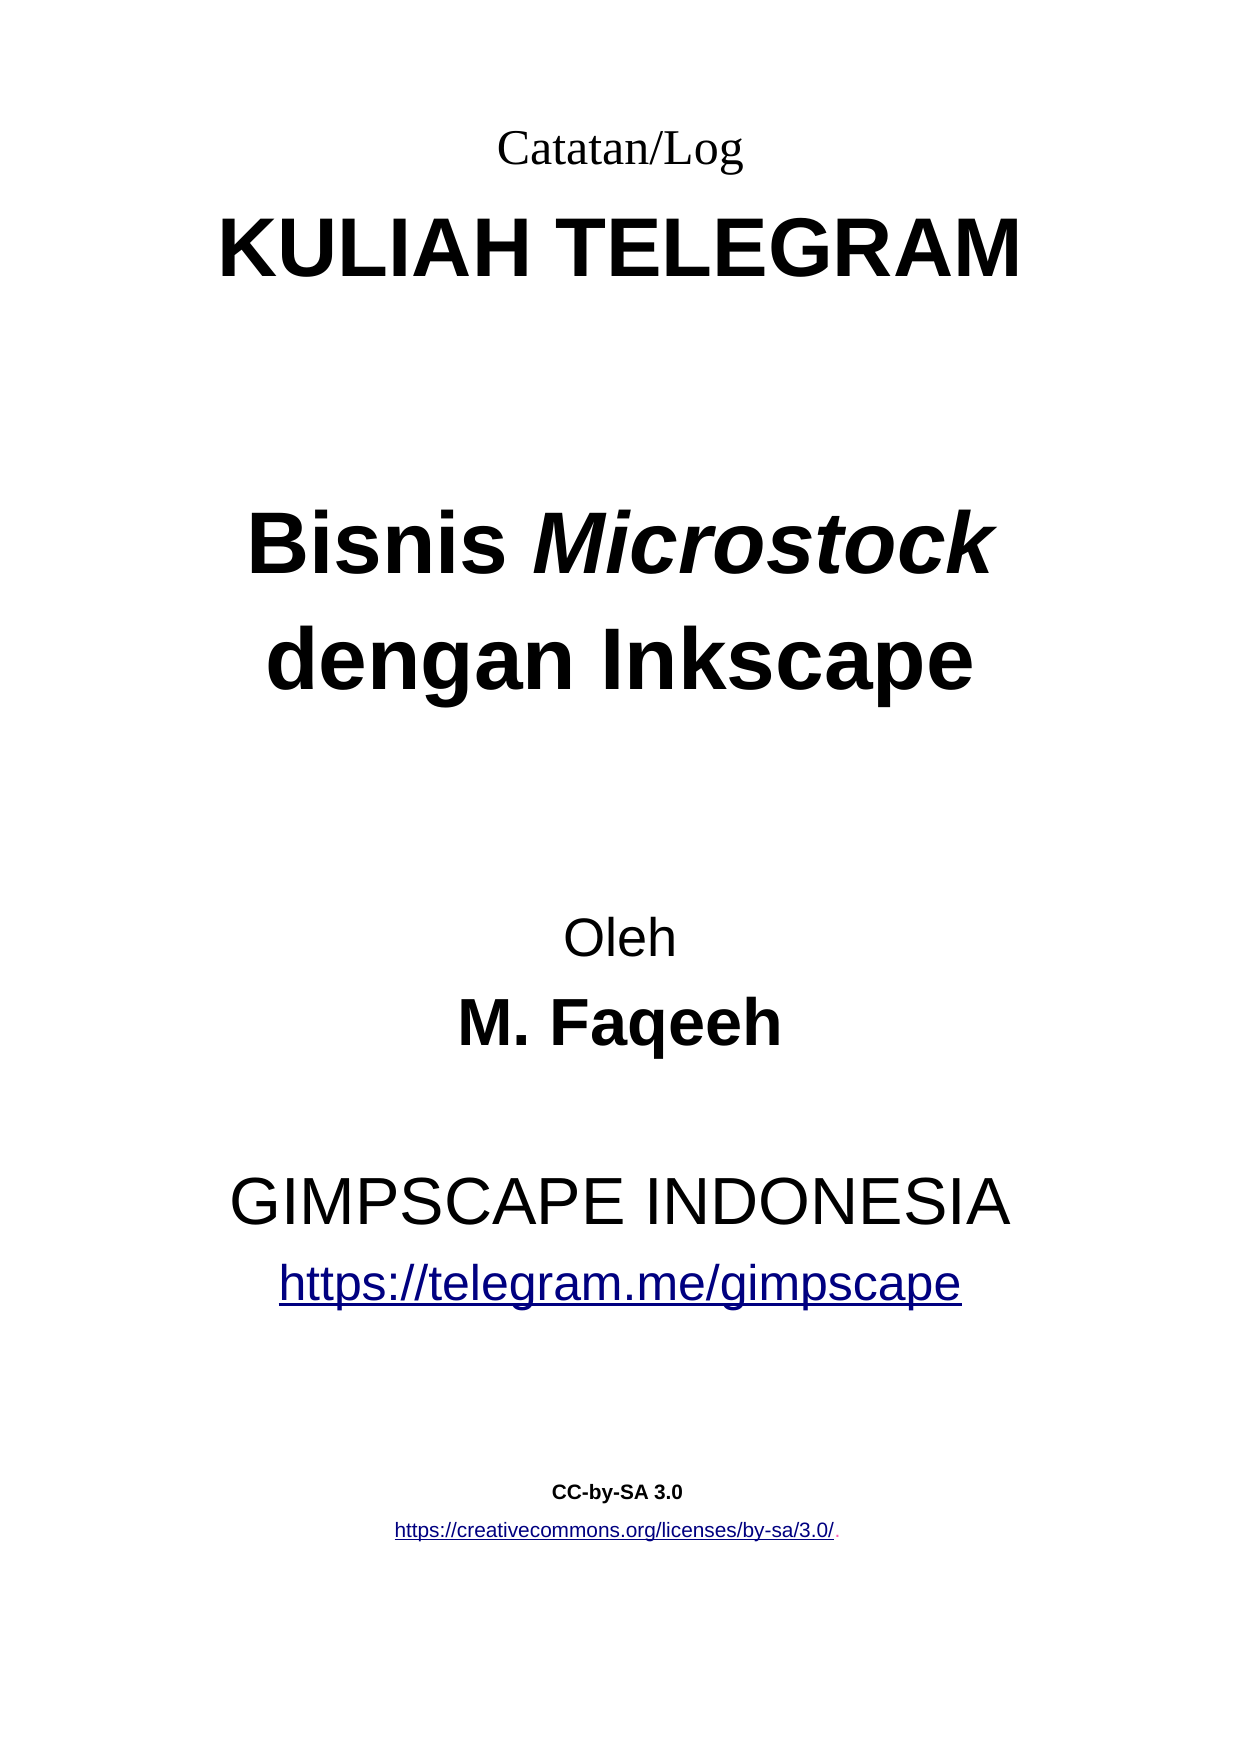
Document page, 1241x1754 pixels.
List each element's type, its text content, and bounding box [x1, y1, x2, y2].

text Catatan/Log [118, 118, 1122, 176]
text https://creativecommons.org/licenses/by-sa/3.0/. [118, 1518, 1122, 1542]
text KULIAH TELEGRAM [118, 199, 1122, 294]
text CC-by-SA 3.0 [118, 1479, 1122, 1503]
text Bisnis Microstock dengan Inkscape [118, 492, 1122, 708]
text https://telegram.me/gimpscape [118, 1253, 1122, 1311]
text M. Faqeeh [118, 983, 1122, 1059]
text Oleh [118, 906, 1122, 968]
text GIMPSCAPE INDONESIA [118, 1162, 1122, 1239]
